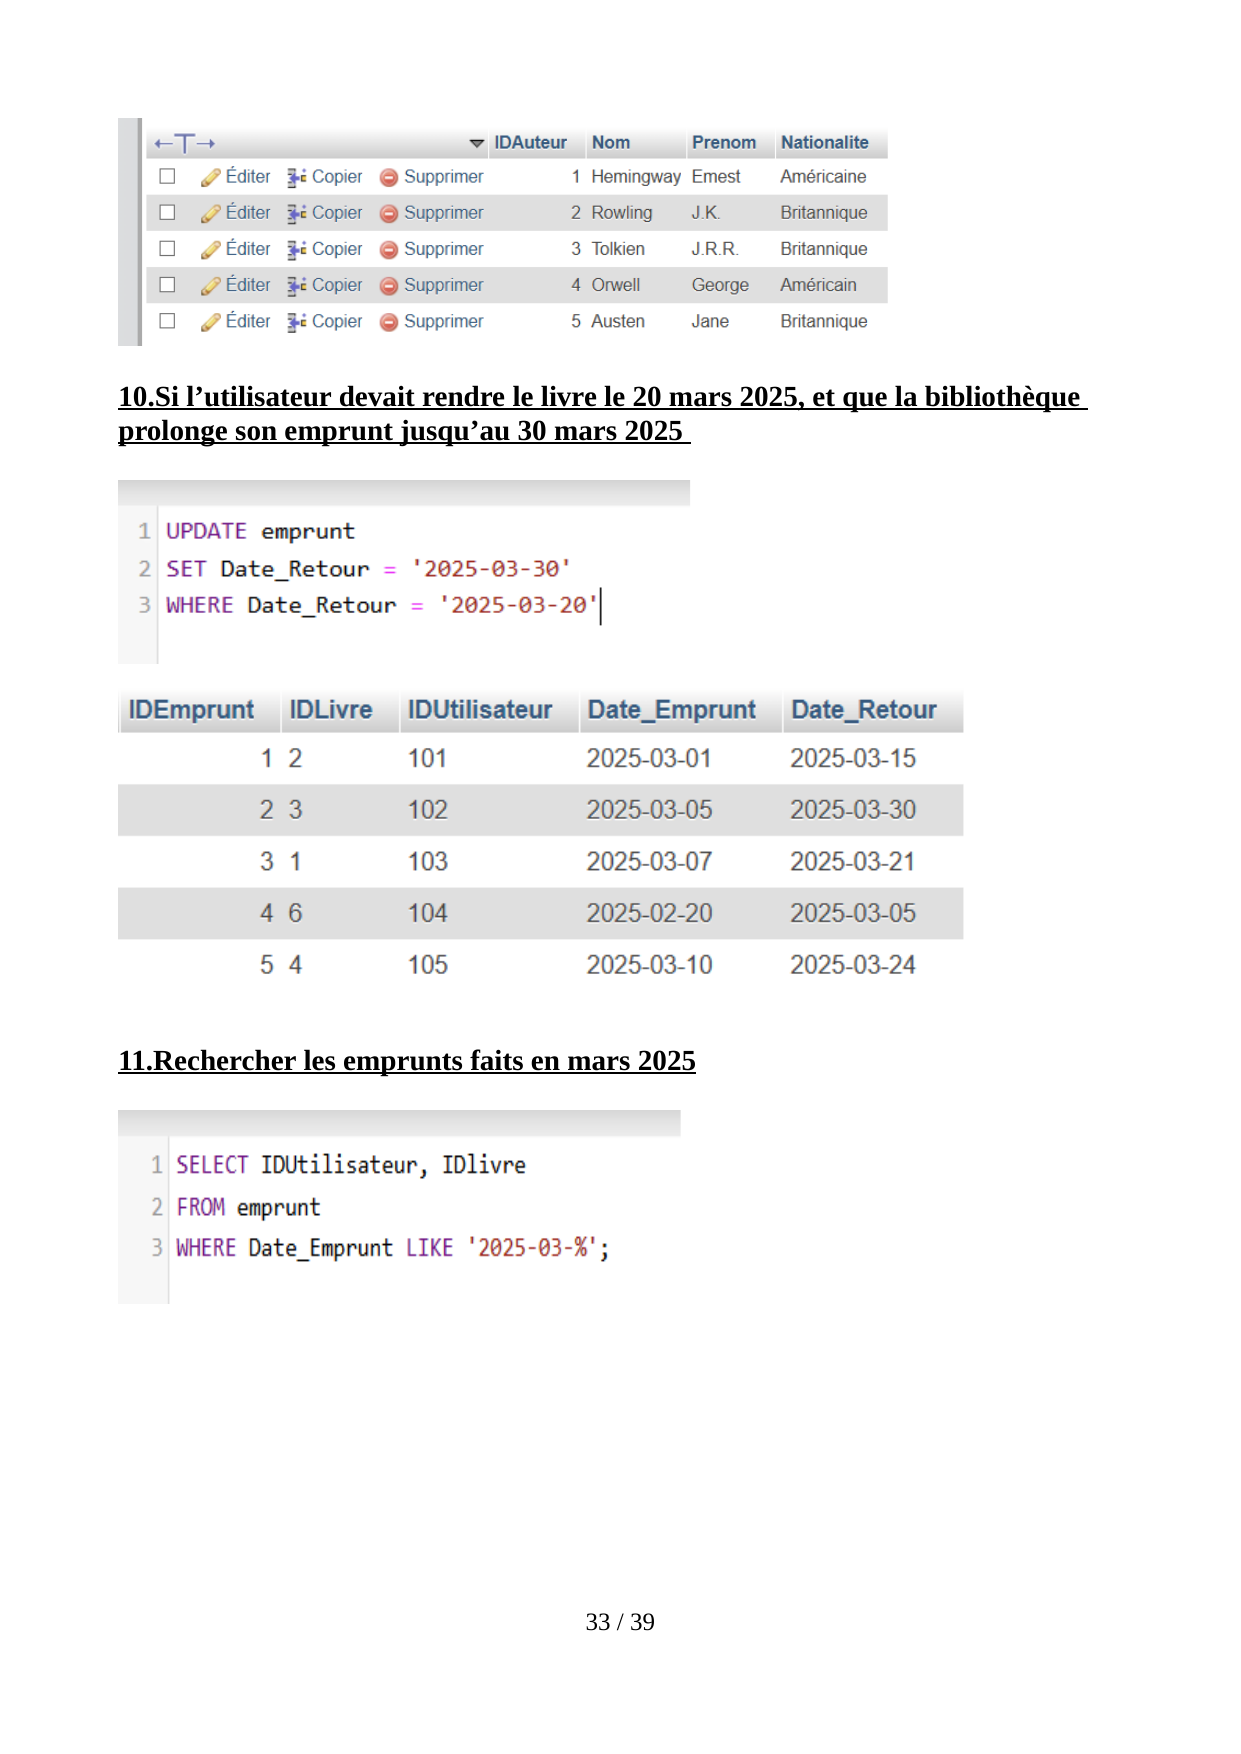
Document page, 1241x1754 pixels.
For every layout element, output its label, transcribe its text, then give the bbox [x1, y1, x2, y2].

picture [118, 118, 913, 346]
text 10.Si l’utilisateur devait rendre le livre le 20 mars 2025, et que la bibliothèque prolonge son emprunt jusqu’au 30 mars 2025 [118, 379, 1122, 446]
picture [118, 1110, 681, 1304]
text 11.Rechercher les emprunts faits en mars 2025 [118, 1043, 1122, 1077]
picture [118, 480, 984, 1010]
